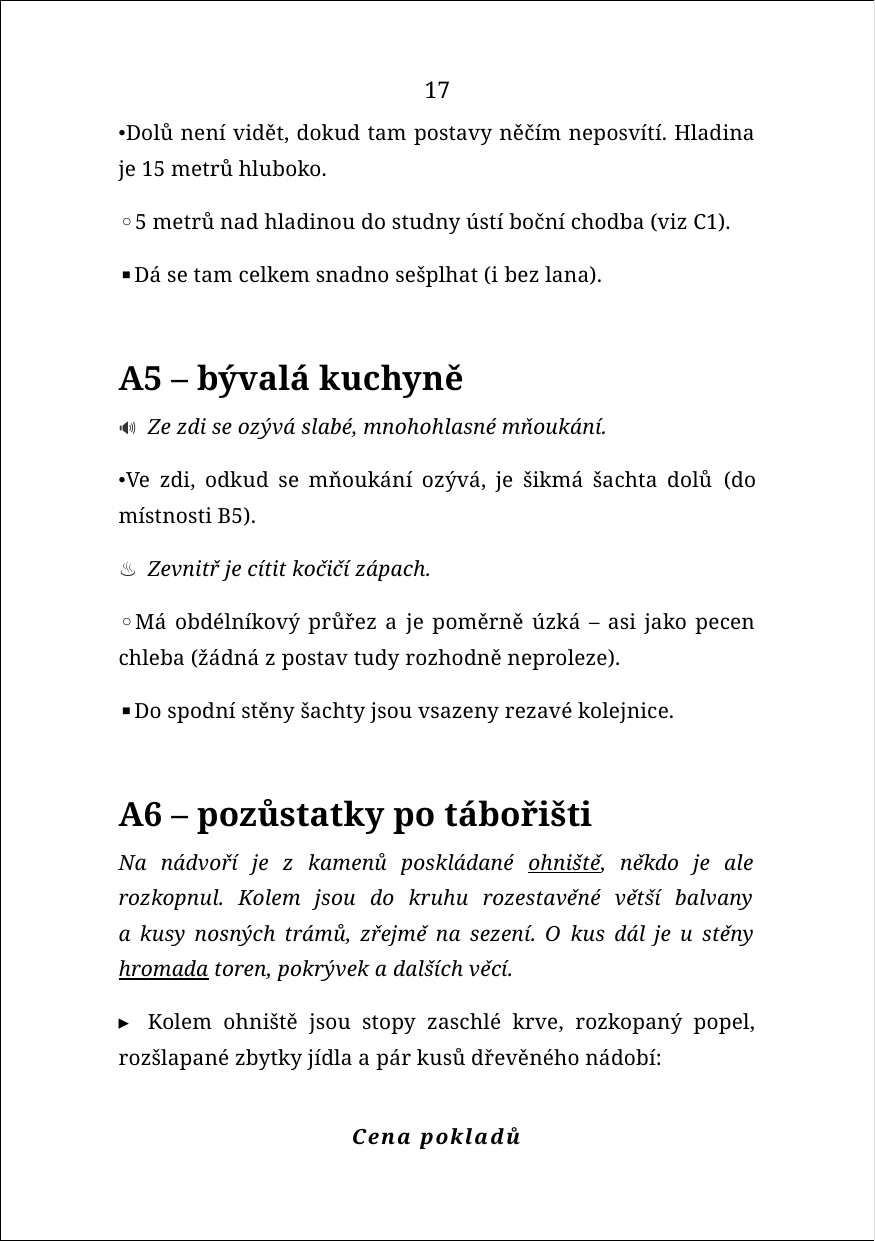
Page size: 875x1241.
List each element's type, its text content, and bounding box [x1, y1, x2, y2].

text 🔊 Ze zdi se ozývá slabé, mnohohlasné mňoukání. [118, 412, 756, 440]
subtitle A5 – bývalá kuchyně [118, 355, 756, 400]
text ▸ Kolem ohniště jsou stopy zaschlé krve, rozkopaný popel, rozšlapané zbytky jídla a⁠ pár kusů dřevěného nádobí: [118, 1007, 756, 1071]
list 5 metrů nad hladinou do studny ústí boční chodba (viz C1). [118, 207, 756, 235]
text ♨ Zevnitř je cítit kočičí zápach. [118, 554, 756, 582]
text Na nádvoří je z⁠ kamenů poskládané ohniště, někdo je ale rozkopnul. Kolem jsou do kruhu rozestavěné větší balvany a⁠ kusy nosných trámů, zřejmě na sezení. O⁠ kus dál je u⁠ stěny hromada toren, pokrývek a⁠ dalších věcí. [118, 848, 756, 983]
list Do spodní stěny šachty jsou vsazeny rezavé kolejnice. [118, 696, 756, 724]
list Dá se tam celkem snadno sešplhat (i⁠ bez lana). [118, 260, 756, 289]
list Ve zdi, odkud se mňoukání ozývá, je šikmá šachta dolů (do místnosti B5). [118, 465, 756, 529]
subtitle A6 – pozůstatky po tábořišti [118, 791, 756, 836]
list Dolů není vidět, dokud tam postavy něčím neposvítí. Hladina je 15 metrů hluboko. [118, 118, 756, 182]
list Má obdélníkový průřez a⁠ je poměrně úzká – asi jako pecen chleba (žádná z⁠ postav tudy rozhodně neproleze). [118, 607, 756, 671]
